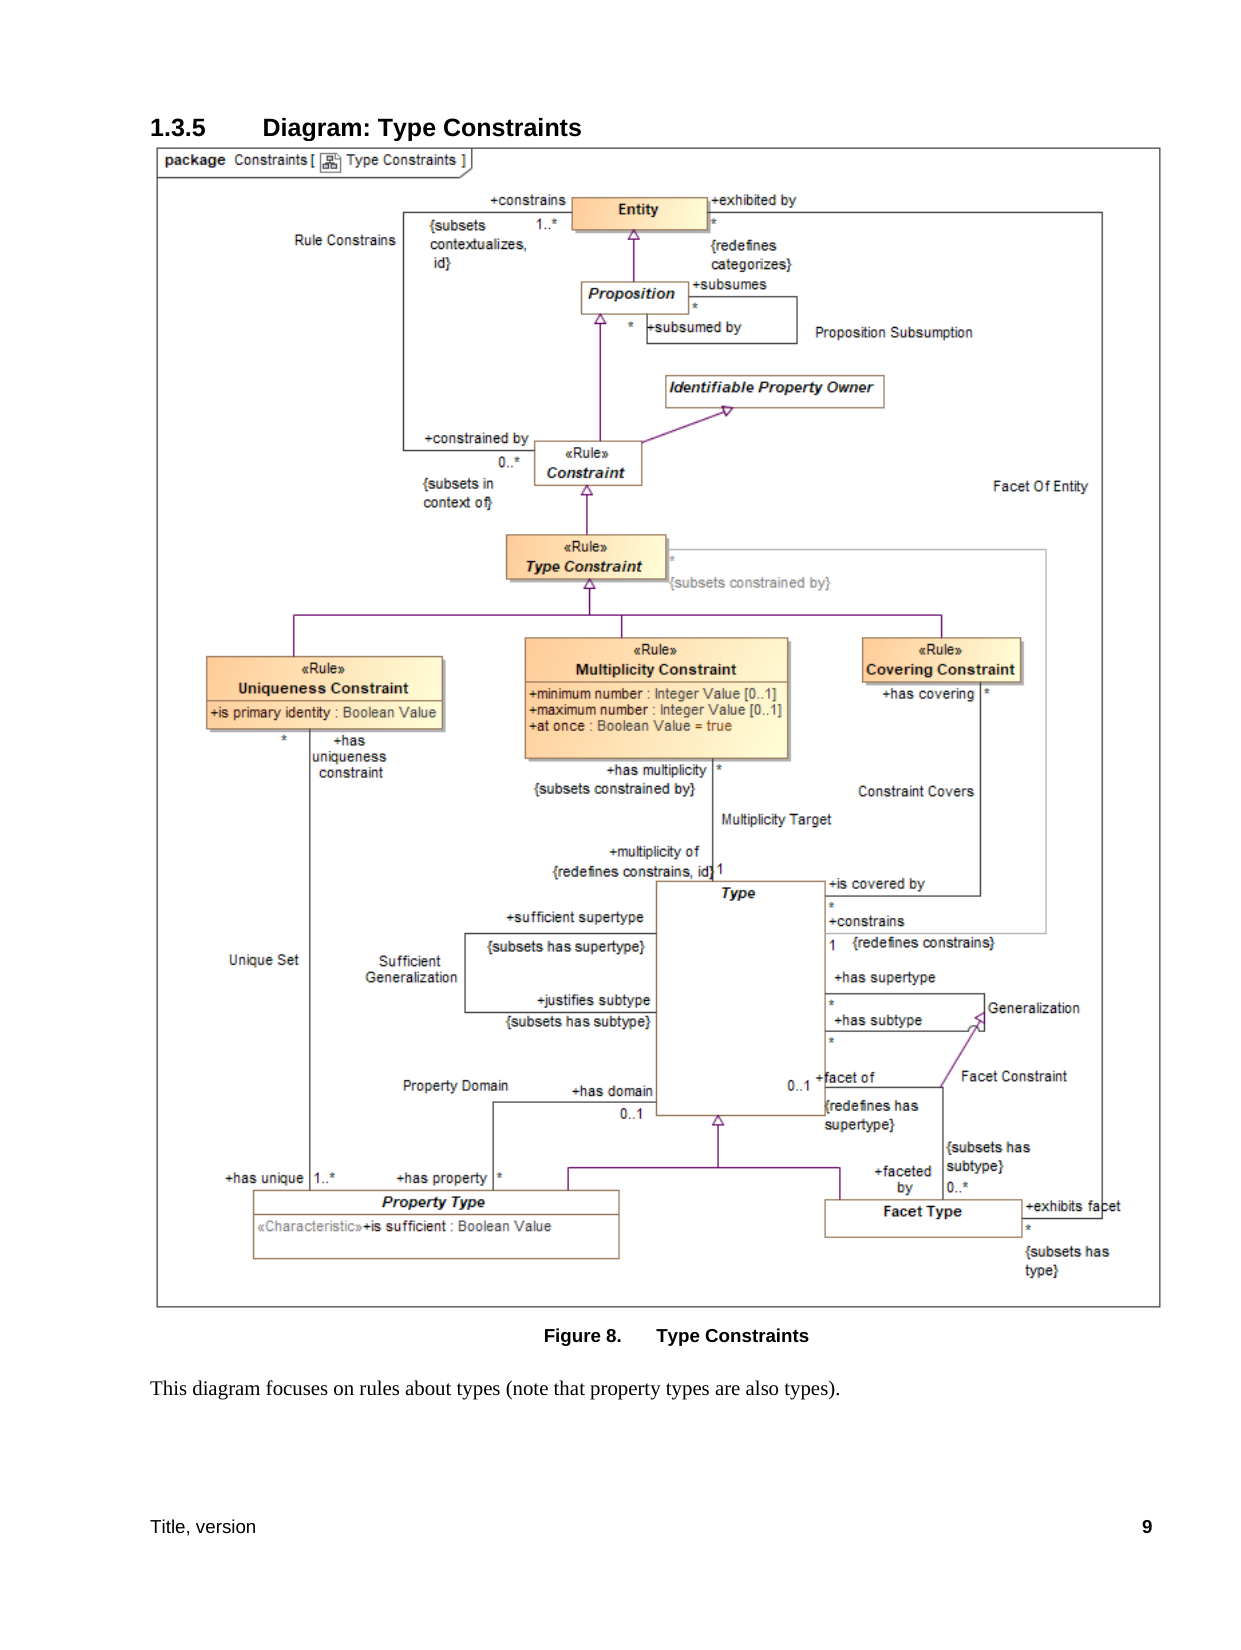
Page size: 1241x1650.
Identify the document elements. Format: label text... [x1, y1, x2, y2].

picture [150, 141, 1166, 1313]
list Type Constraints [187, 1325, 1165, 1347]
text This diagram focuses on rules about types (note that property types are also types). [150, 1376, 1165, 1400]
subtitle Diagram: Type Constraints [150, 112, 1165, 141]
